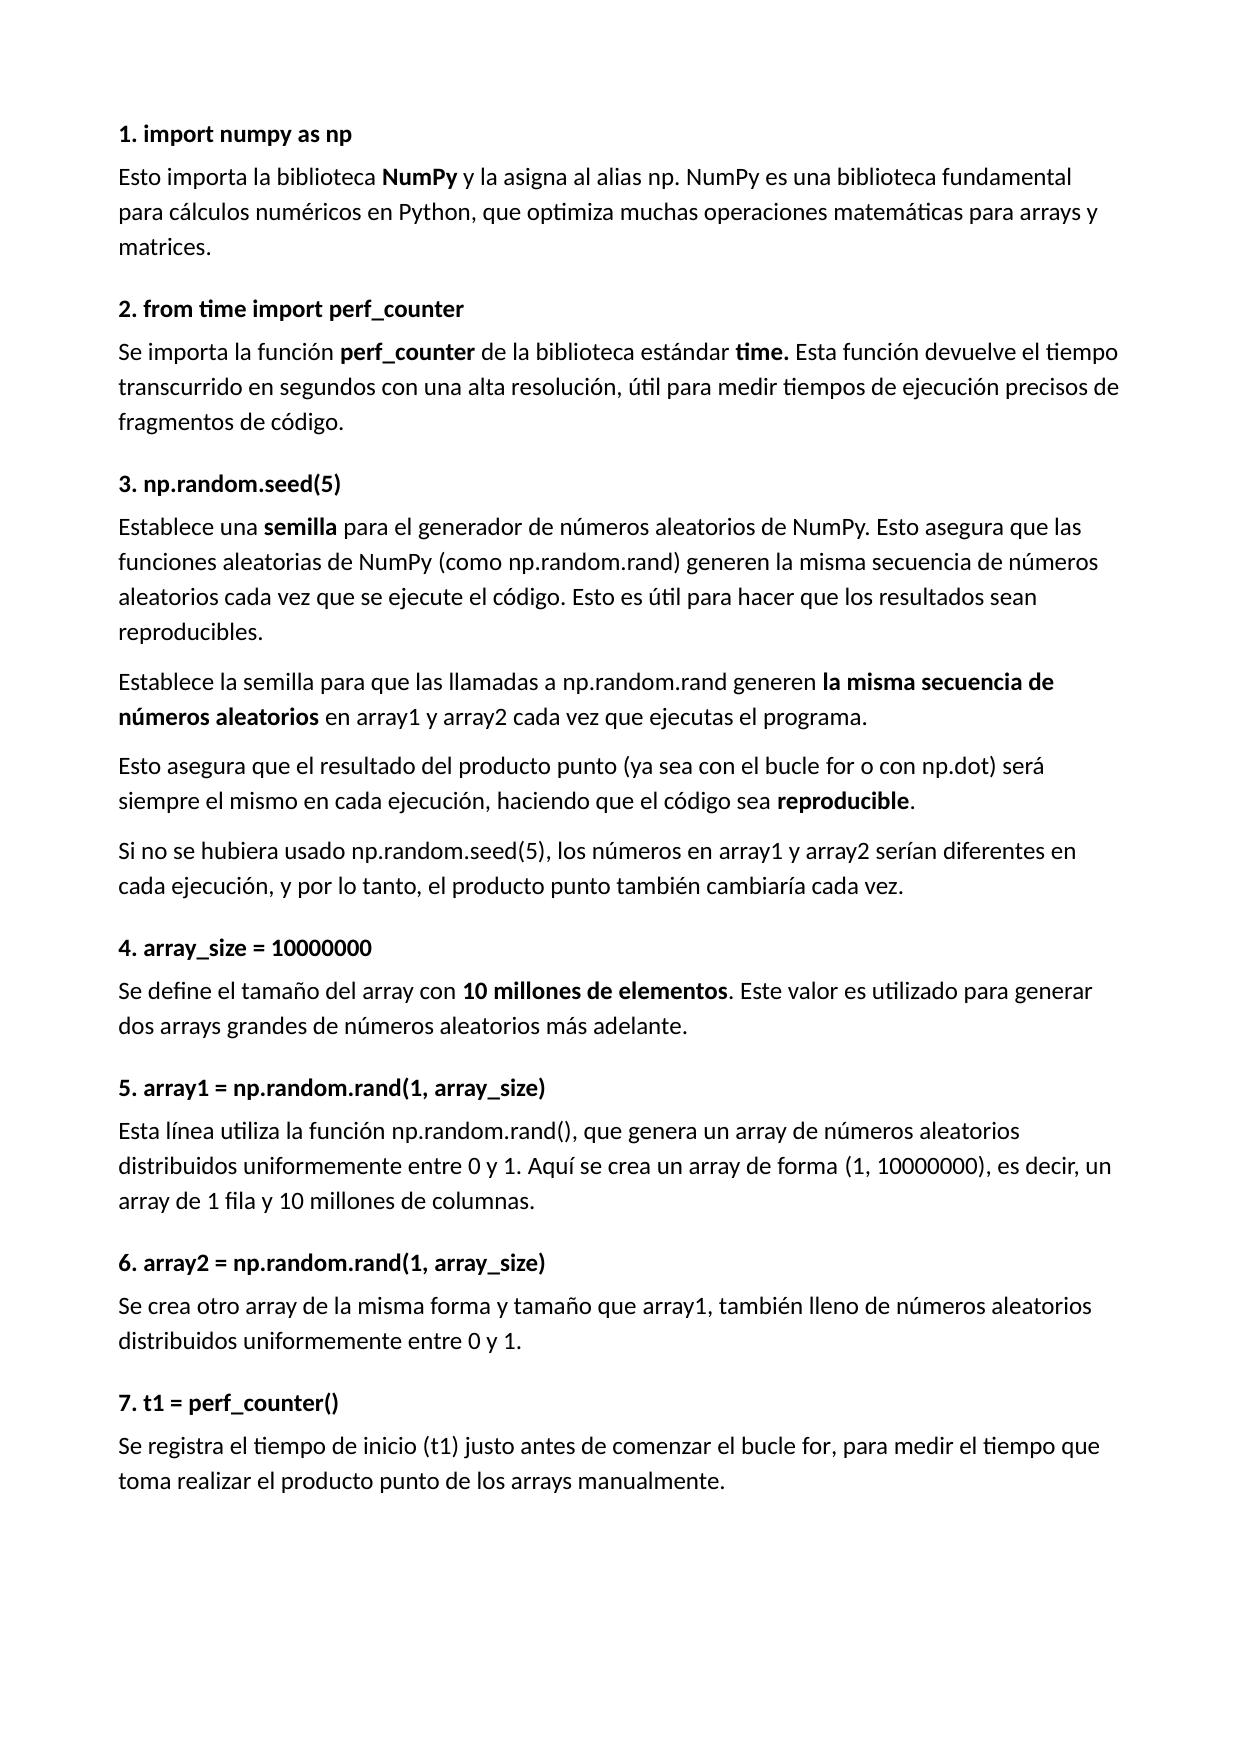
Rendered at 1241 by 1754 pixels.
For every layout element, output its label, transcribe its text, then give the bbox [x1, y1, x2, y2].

text Establece una semilla para el generador de números aleatorios de NumPy. Esto asegura que las funciones aleatorias de NumPy (como np.random.rand) generen la misma secuencia de números aleatorios cada vez que se ejecute el código. Esto es útil para hacer que los resultados sean reproducibles. [118, 511, 1122, 647]
text Se crea otro array de la misma forma y tamaño que array1, también lleno de números aleatorios distribuidos uniformemente entre 0 y 1. [118, 1290, 1122, 1356]
text Si no se hubiera usado np.random.seed(5), los números en array1 y array2 serían diferentes en cada ejecución, y por lo tanto, el producto punto también cambiaría cada vez. [118, 835, 1122, 901]
subtitle 4. array_size = 10000000 [118, 932, 1122, 963]
text Se registra el tiempo de inicio (t1) justo antes de comenzar el bucle for, para medir el tiempo que toma realizar el producto punto de los arrays manualmente. [118, 1431, 1122, 1496]
subtitle 2. from time import perf_counter [118, 293, 1122, 324]
text Esto asegura que el resultado del producto punto (ya sea con el bucle for o con np.dot) será siempre el mismo en cada ejecución, haciendo que el código sea reproducible. [118, 751, 1122, 816]
subtitle 7. t1 = perf_counter() [118, 1387, 1122, 1418]
subtitle 3. np.random.seed(5) [118, 468, 1122, 499]
subtitle 5. array1 = np.random.rand(1, array_size) [118, 1072, 1122, 1103]
subtitle 6. array2 = np.random.rand(1, array_size) [118, 1247, 1122, 1278]
text Se define el tamaño del array con 10 millones de elementos. Este valor es utilizado para generar dos arrays grandes de números aleatorios más adelante. [118, 975, 1122, 1041]
text Esto importa la biblioteca NumPy y la asigna al alias np. NumPy es una biblioteca fundamental para cálculos numéricos en Python, que optimiza muchas operaciones matemáticas para arrays y matrices. [118, 161, 1122, 262]
text Esta línea utiliza la función np.random.rand(), que genera un array de números aleatorios distribuidos uniformemente entre 0 y 1. Aquí se crea un array de forma (1, 10000000), es decir, un array de 1 fila y 10 millones de columnas. [118, 1115, 1122, 1216]
text Establece la semilla para que las llamadas a np.random.rand generen la misma secuencia de números aleatorios en array1 y array2 cada vez que ejecutas el programa. [118, 666, 1122, 731]
text Se importa la función perf_counter de la biblioteca estándar time. Esta función devuelve el tiempo transcurrido en segundos con una alta resolución, útil para medir tiempos de ejecución precisos de fragmentos de código. [118, 336, 1122, 437]
subtitle 1. import numpy as np [118, 118, 1122, 149]
